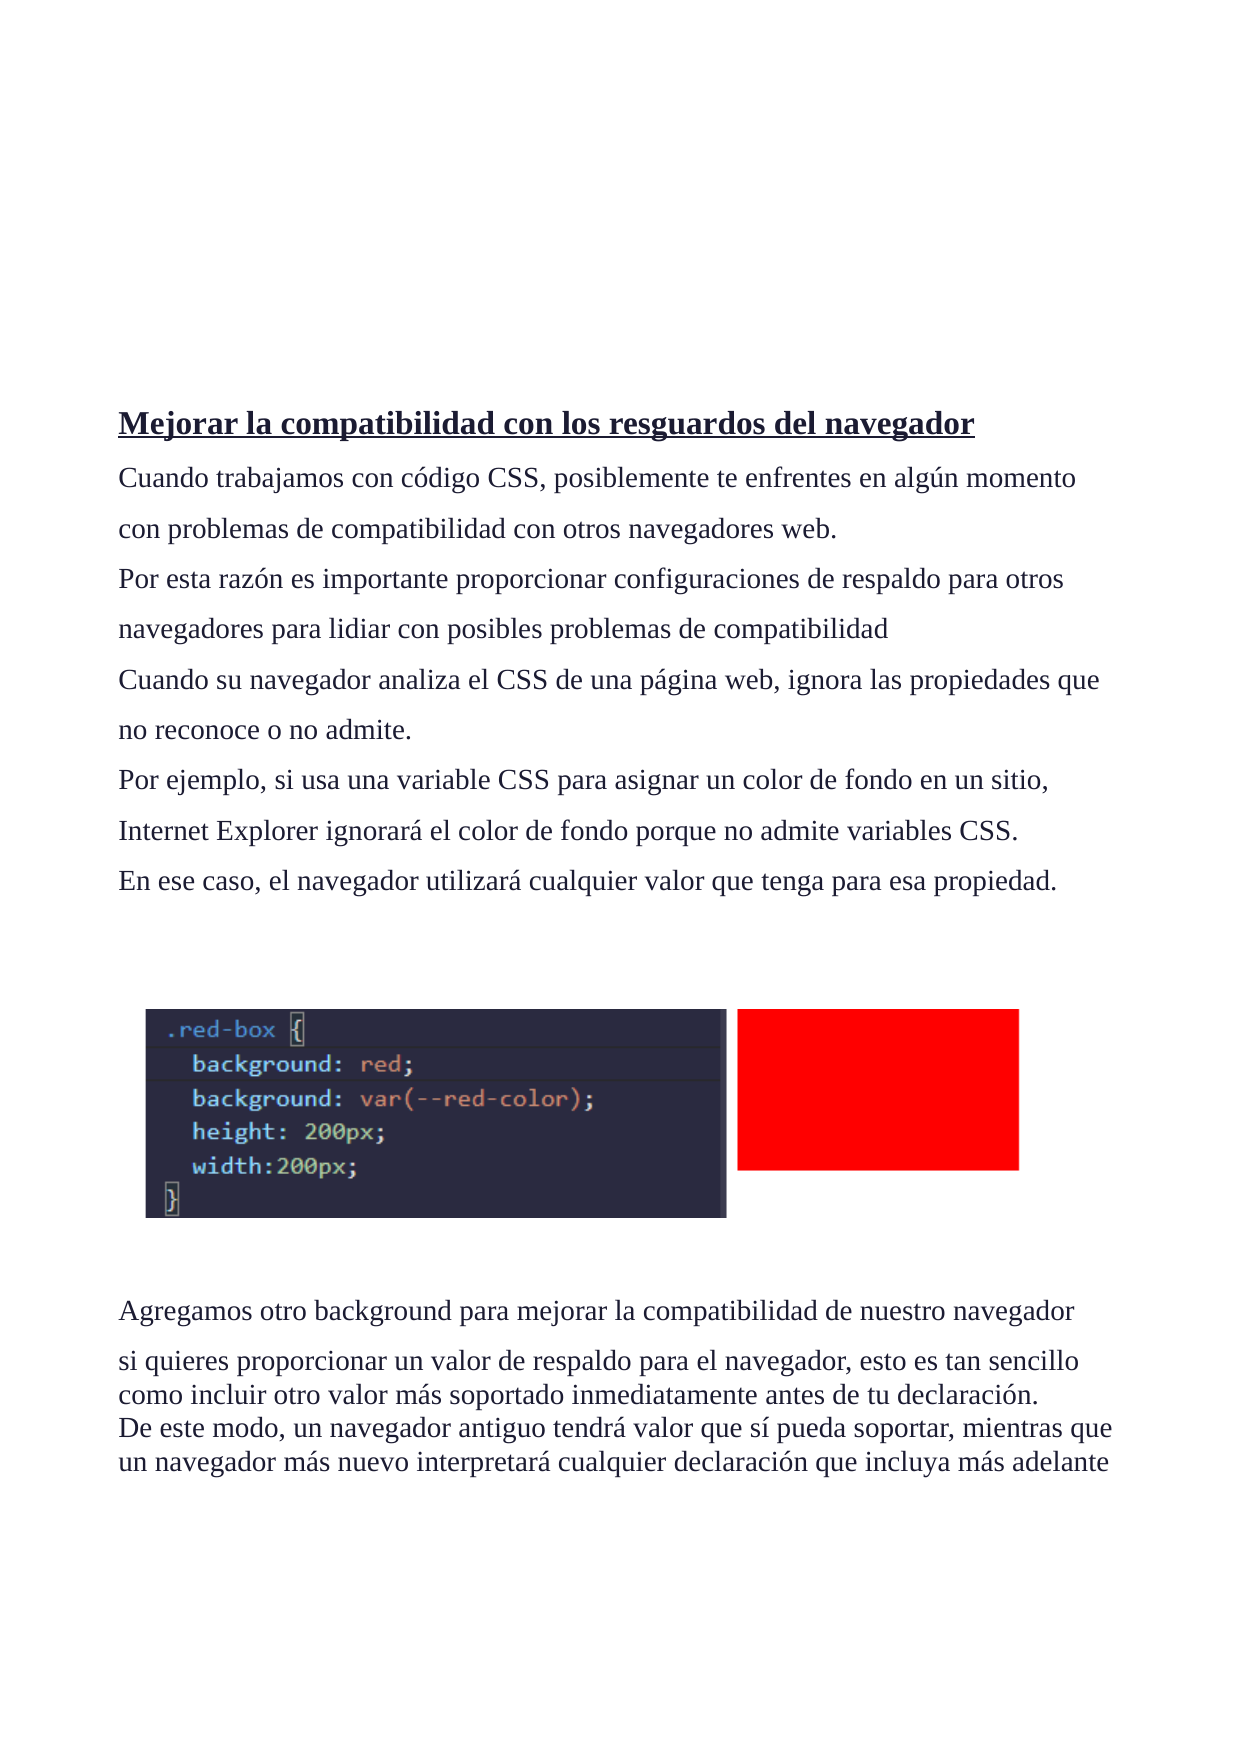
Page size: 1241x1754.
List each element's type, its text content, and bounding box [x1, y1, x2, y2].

picture [145, 1009, 1024, 1218]
text Cuando trabajamos con código CSS, posiblemente te enfrentes en algún momento con problemas de compatibilidad con otros navegadores web. [118, 461, 1122, 544]
text si quieres proporcionar un valor de respaldo para el navegador, esto es tan sencillo como incluir otro valor más soportado inmediatamente antes de tu declaración. [118, 1343, 1122, 1410]
text Mejorar la compatibilidad con los resguardos del navegador [118, 403, 1122, 441]
text Por ejemplo, si usa una variable CSS para asignar un color de fondo en un sitio, Internet Explorer ignorará el color de fondo porque no admite variables CSS. [118, 762, 1122, 846]
text En ese caso, el navegador utilizará cualquier valor que tenga para esa propiedad. [118, 863, 1122, 897]
text Por esta razón es importante proporcionar configuraciones de respaldo para otros navegadores para lidiar con posibles problemas de compatibilidad [118, 561, 1122, 645]
text Agregamos otro background para mejorar la compatibilidad de nuestro navegador [118, 1293, 1122, 1327]
text Cuando su navegador analiza el CSS de una página web, ignora las propiedades que no reconoce o no admite. [118, 662, 1122, 746]
text De este modo, un navegador antiguo tendrá valor que sí pueda soportar, mientras que un navegador más nuevo interpretará cualquier declaración que incluya más adelante [118, 1410, 1122, 1477]
